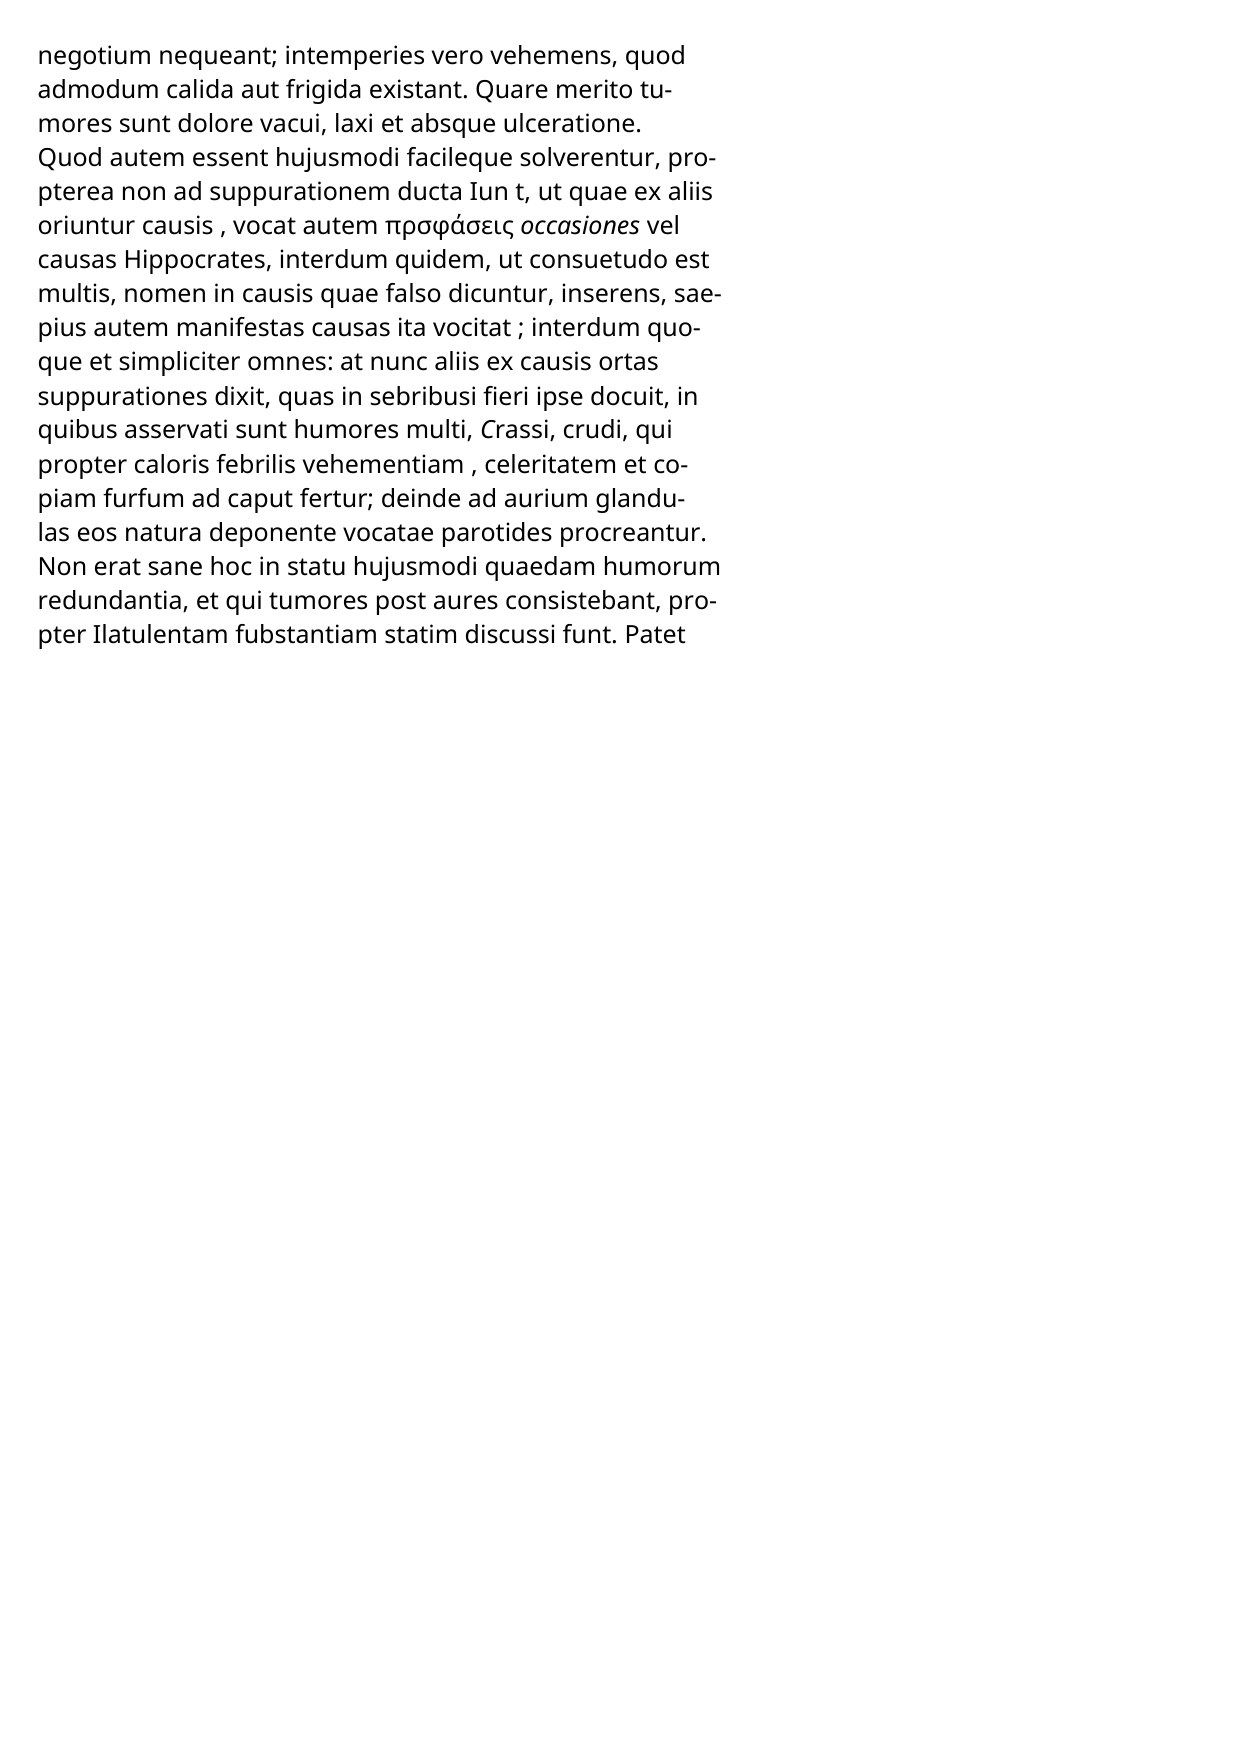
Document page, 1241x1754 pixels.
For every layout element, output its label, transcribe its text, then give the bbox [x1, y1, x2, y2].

text negotium nequeant; intemperies vero vehemens, quod admodum calida aut frigida existant. Quare merito tu- mores sunt dolore vacui, laxi et absque ulceratione. Quod autem essent hujusmodi facileque solverentur, pro- pterea non ad suppurationem ducta Iun t, ut quae ex aliis oriuntur causis , vocat autem πρσφάσεις occasiones vel causas Hippocrates, interdum quidem, ut consuetudo est multis, nomen in causis quae falso dicuntur, inserens, sae- pius autem manifestas causas ita vocitat ; interdum quo- que et simpliciter omnes: at nunc aliis ex causis ortas suppurationes dixit, quas in sebribusi fieri ipse docuit, in quibus asservati sunt humores multi, Crassi, crudi, qui propter caloris febrilis vehementiam , celeritatem et co- piam furfum ad caput fertur; deinde ad aurium glandu- las eos natura deponente vocatae parotides procreantur. Non erat sane hoc in statu hujusmodi quaedam humorum redundantia, et qui tumores post aures consistebant, pro- pter Ilatulentam fubstantiam statim discussi funt. Patet [37, 37, 1203, 651]
